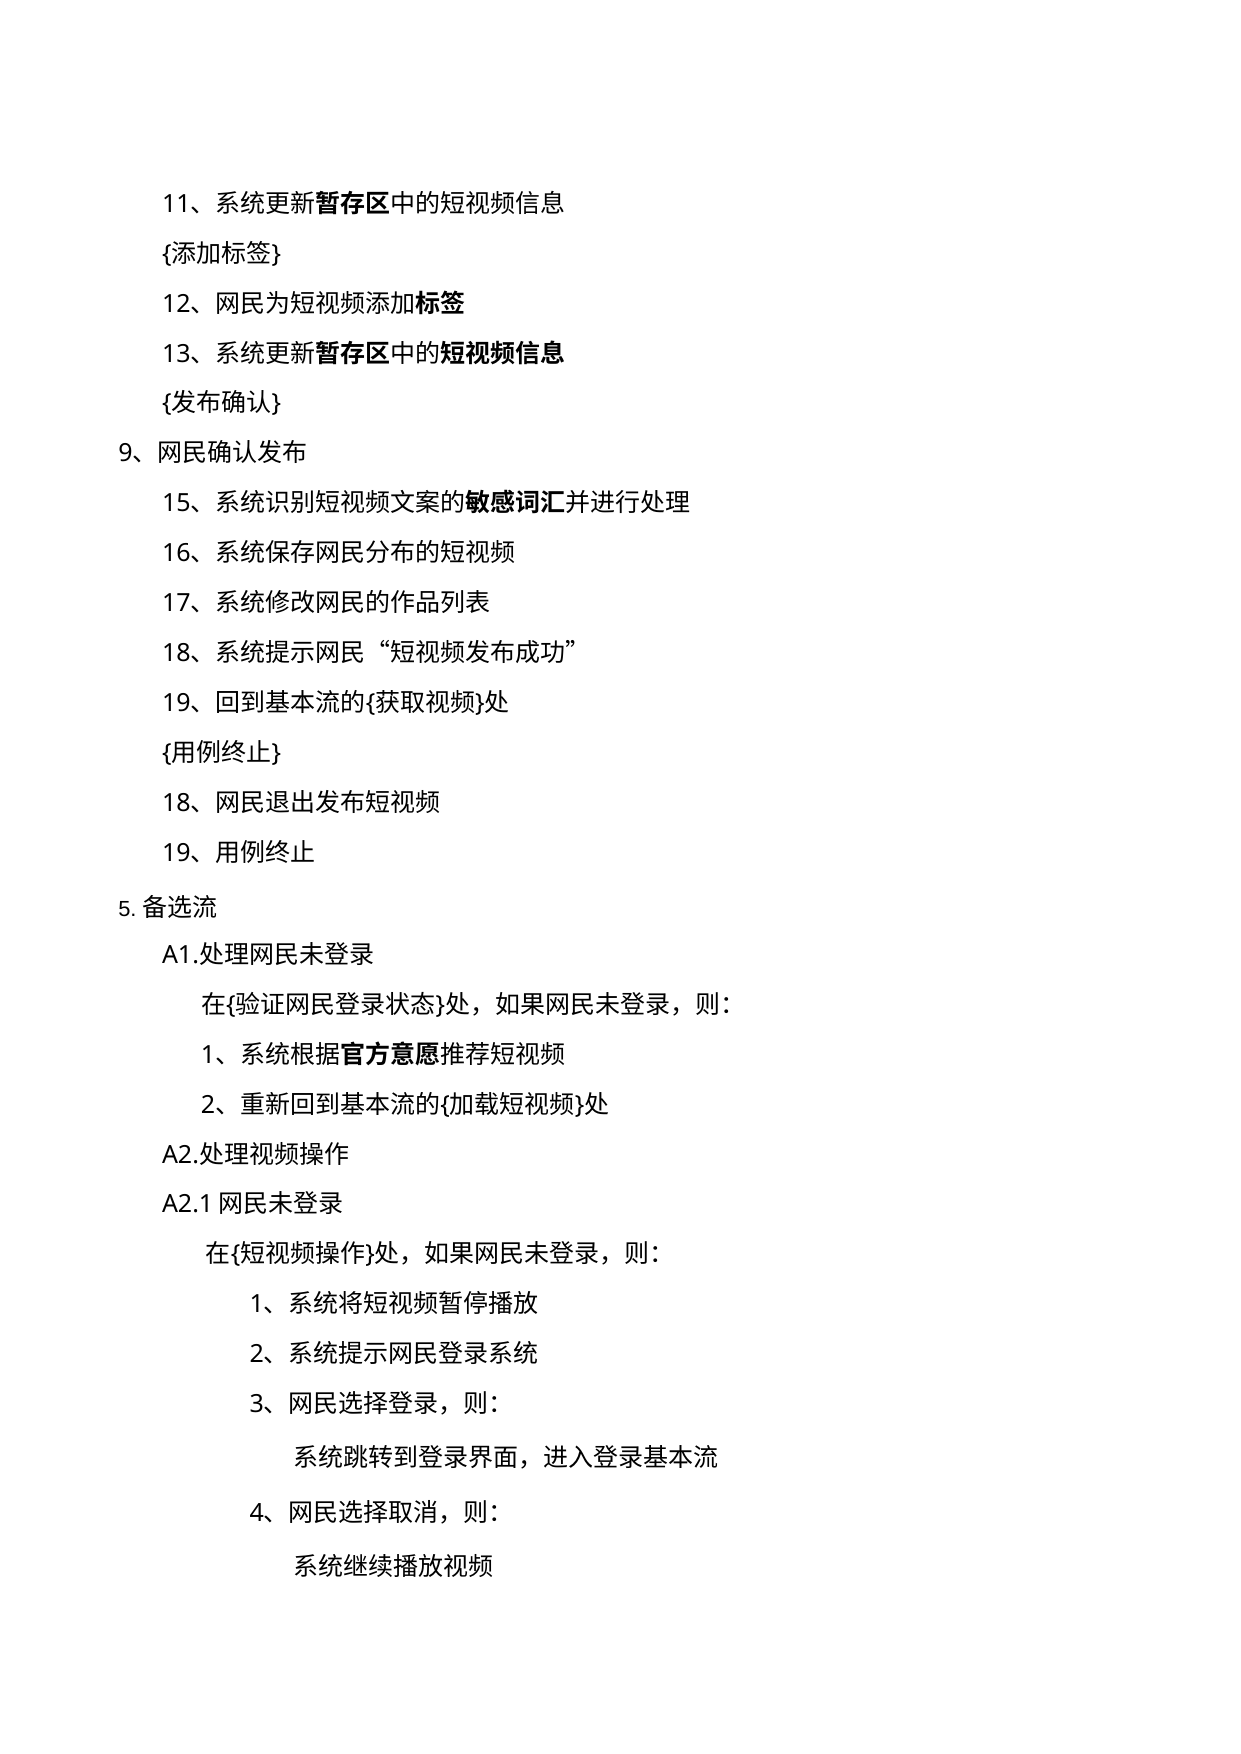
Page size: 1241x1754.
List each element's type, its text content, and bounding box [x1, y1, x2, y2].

text 1、系统将短视频暂停播放 [118, 1284, 1122, 1320]
text 11、系统更新暂存区中的短视频信息 [118, 183, 1122, 219]
text 12、网民为短视频添加标签 [118, 283, 1122, 319]
text 16、系统保存网民分布的短视频 [118, 533, 1122, 569]
text 2、重新回到基本流的{加载短视频}处 [118, 1084, 1122, 1120]
text 18、网民退出发布短视频 [118, 782, 1122, 818]
text A2.1网民未登录 [118, 1184, 1122, 1220]
text 18、系统提示网民“短视频发布成功” [118, 632, 1122, 669]
text 19、用例终止 [118, 832, 1122, 868]
text {用例终止} [118, 732, 1122, 768]
text {发布确认} [118, 383, 1122, 419]
text {添加标签} [118, 233, 1122, 269]
text 2、系统提示网民登录系统 [118, 1334, 1122, 1370]
text 15、系统识别短视频文案的敏感词汇并进行处理 [118, 483, 1122, 519]
subtitle 备选流 [118, 887, 1122, 923]
text 17、系统修改网民的作品列表 [118, 582, 1122, 619]
text 在{验证网民登录状态}处，如果网民未登录，则： [118, 984, 1122, 1021]
text 在{短视频操作}处，如果网民未登录，则： [118, 1234, 1122, 1270]
text A2.处理视频操作 [118, 1134, 1122, 1170]
text 3、网民选择登录，则： 系统跳转到登录界面，进入登录基本流 4、网民选择取消，则： 系统继续播放视频 [118, 1383, 1122, 1583]
text 19、回到基本流的{获取视频}处 [118, 682, 1122, 718]
list 网民确认发布 [118, 433, 1122, 469]
text 13、系统更新暂存区中的短视频信息 [118, 333, 1122, 369]
text A1.处理网民未登录 [118, 937, 1122, 971]
text 1、系统根据官方意愿推荐短视频 [118, 1034, 1122, 1071]
